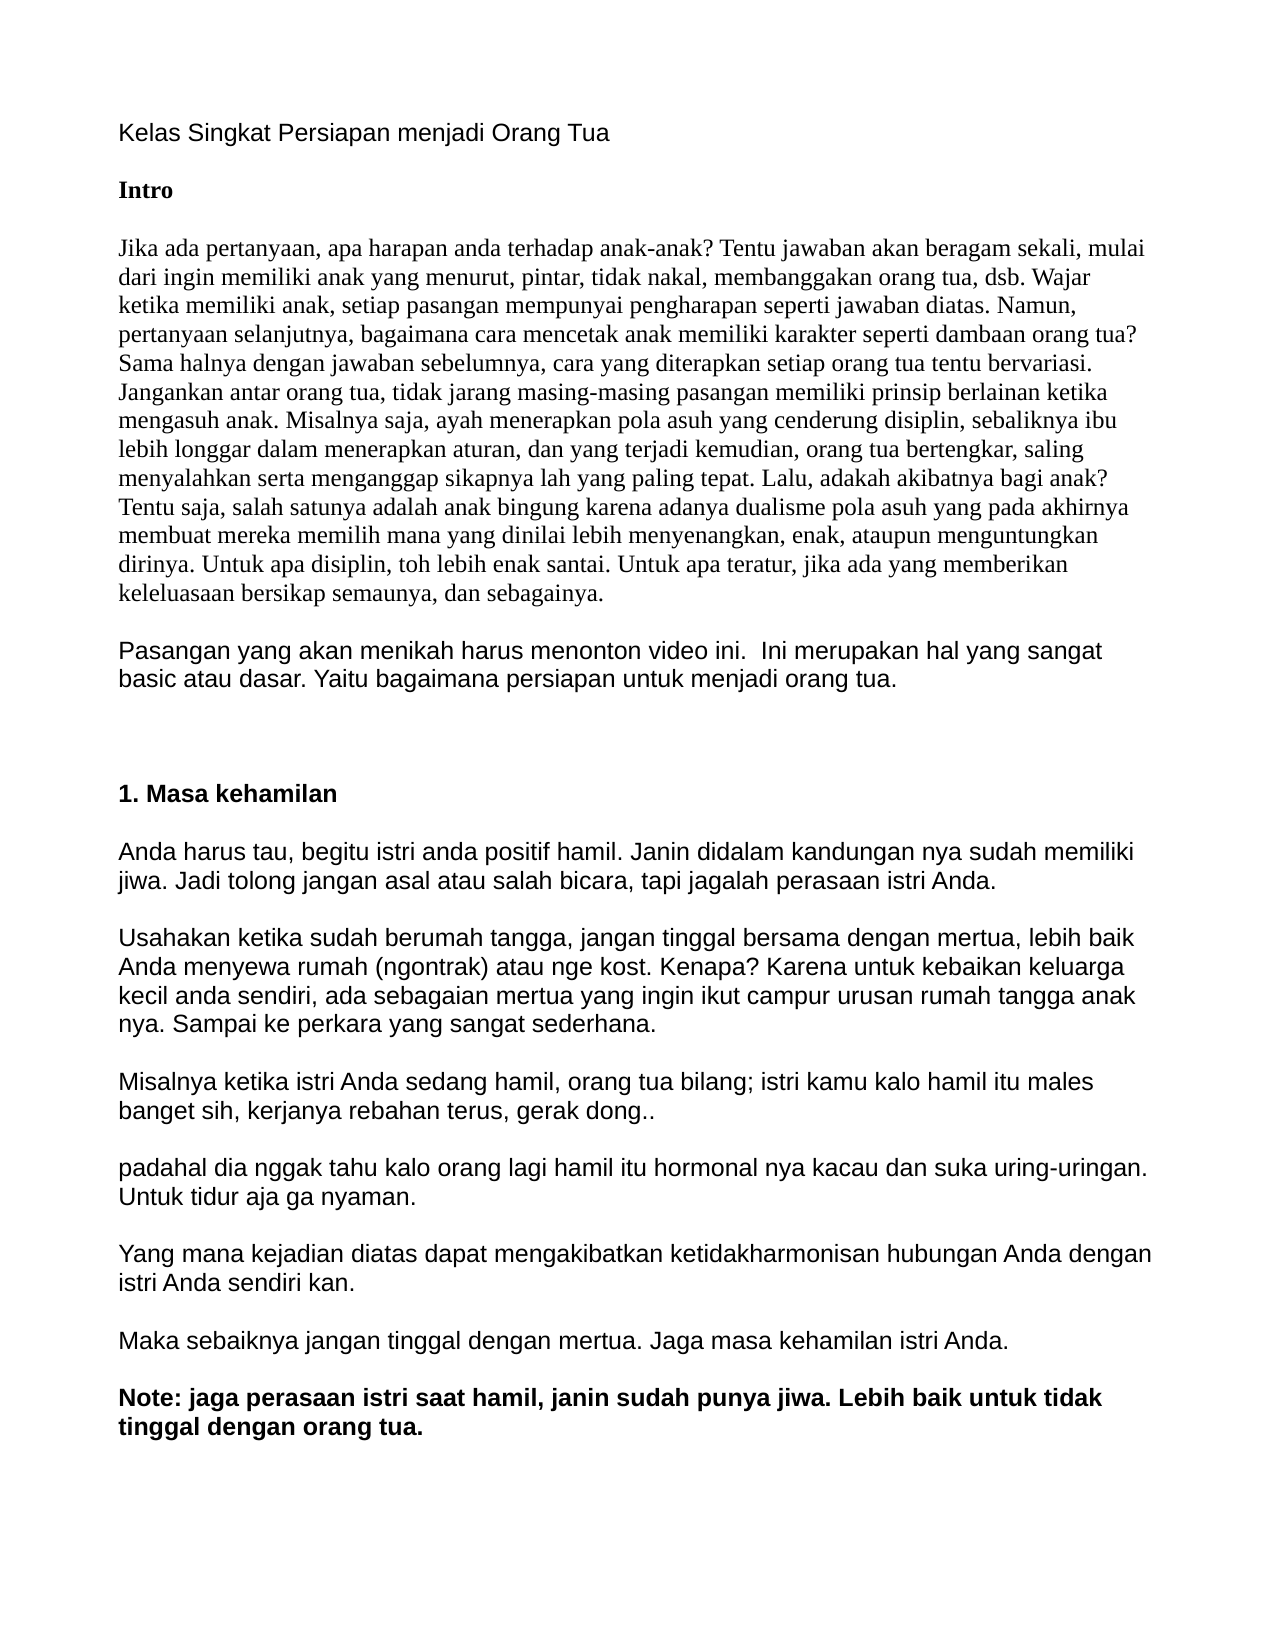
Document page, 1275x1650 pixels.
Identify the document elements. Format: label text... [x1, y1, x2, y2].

text Maka sebaiknya jangan tinggal dengan mertua. Jaga masa kehamilan istri Anda. [118, 1326, 1157, 1354]
text Note: jaga perasaan istri saat hamil, janin sudah punya jiwa. Lebih baik untuk tidak tinggal dengan orang tua. [118, 1383, 1157, 1441]
text padahal dia nggak tahu kalo orang lagi hamil itu hormonal nya kacau dan suka uring-uringan. Untuk tidur aja ga nyaman. [118, 1153, 1157, 1211]
text Misalnya ketika istri Anda sedang hamil, orang tua bilang; istri kamu kalo hamil itu males banget sih, kerjanya rebahan terus, gerak dong.. [118, 1067, 1157, 1124]
text Kelas Singkat Persiapan menjadi Orang Tua [118, 118, 1157, 147]
text 1. Masa kehamilan [118, 779, 1157, 808]
text Jika ada pertanyaan, apa harapan anda terhadap anak-anak? Tentu jawaban akan beragam sekali, mulai dari ingin memiliki anak yang menurut, pintar, tidak nakal, membanggakan orang tua, dsb. Wajar ketika memiliki anak, setiap pasangan mempunyai pengharapan seperti jawaban diatas. Namun, pertanyaan selanjutnya, bagaimana cara mencetak anak memiliki karakter seperti dambaan orang tua? Sama halnya dengan jawaban sebelumnya, cara yang diterapkan setiap orang tua tentu bervariasi. Jangankan antar orang tua, tidak jarang masing-masing pasangan memiliki prinsip berlainan ketika mengasuh anak. Misalnya saja, ayah menerapkan pola asuh yang cenderung disiplin, sebaliknya ibu lebih longgar dalam menerapkan aturan, dan yang terjadi kemudian, orang tua bertengkar, saling menyalahkan serta menganggap sikapnya lah yang paling tepat. Lalu, adakah akibatnya bagi anak? Tentu saja, salah satunya adalah anak bingung karena adanya dualisme pola asuh yang pada akhirnya membuat mereka memilih mana yang dinilai lebih menyenangkan, enak, ataupun menguntungkan dirinya. Untuk apa disiplin, toh lebih enak santai. Untuk apa teratur, jika ada yang memberikan keleluasaan bersikap semaunya, dan sebagainya. [118, 233, 1157, 636]
text Pasangan yang akan menikah harus menonton video ini. Ini merupakan hal yang sangat basic atau dasar. Yaitu bagaimana persiapan untuk menjadi orang tua. [118, 636, 1157, 693]
text Anda harus tau, begitu istri anda positif hamil. Janin didalam kandungan nya sudah memiliki jiwa. Jadi tolong jangan asal atau salah bicara, tapi jagalah perasaan istri Anda. [118, 837, 1157, 894]
text Intro [118, 176, 1157, 204]
text Usahakan ketika sudah berumah tangga, jangan tinggal bersama dengan mertua, lebih baik Anda menyewa rumah (ngontrak) atau nge kost. Kenapa? Karena untuk kebaikan keluarga kecil anda sendiri, ada sebagaian mertua yang ingin ikut campur urusan rumah tangga anak nya. Sampai ke perkara yang sangat sederhana. [118, 923, 1157, 1038]
text Yang mana kejadian diatas dapat mengakibatkan ketidakharmonisan hubungan Anda dengan istri Anda sendiri kan. [118, 1239, 1157, 1297]
